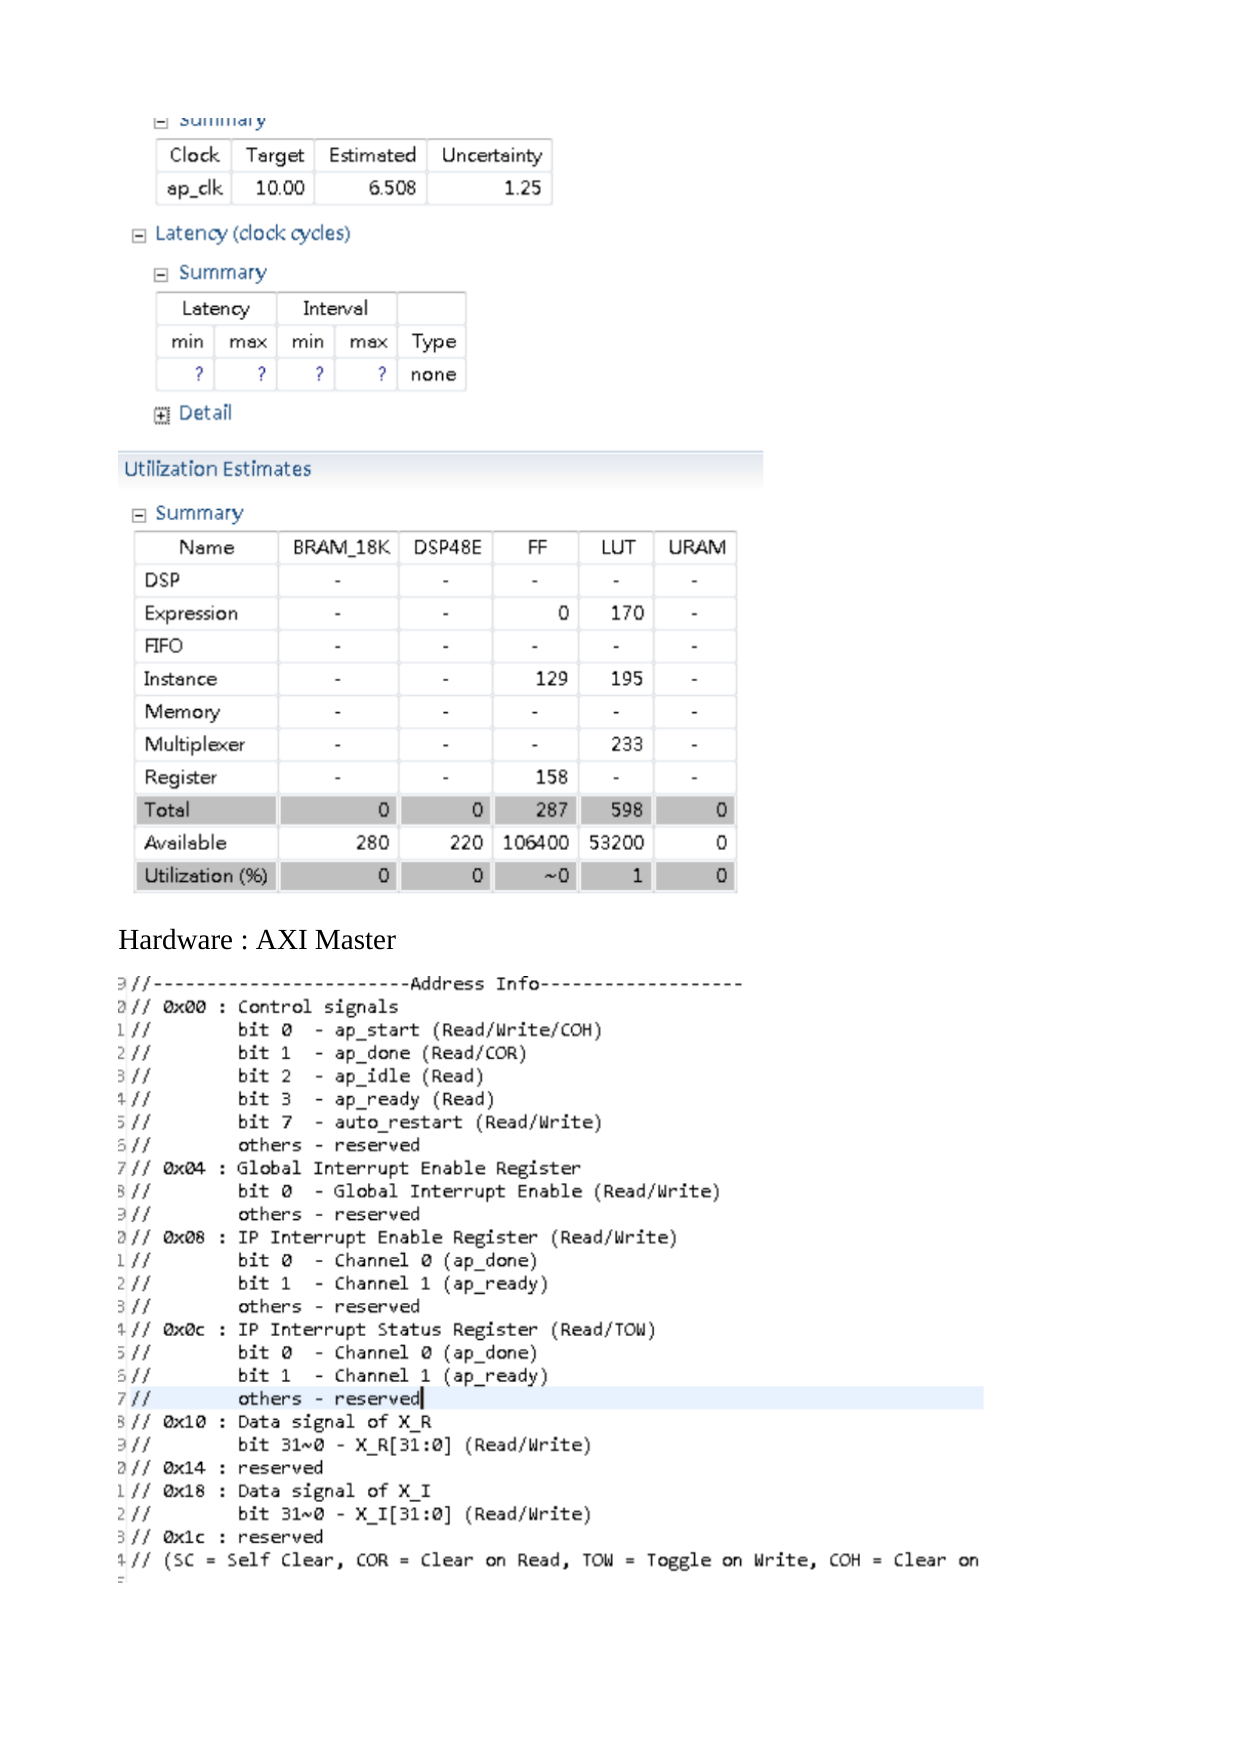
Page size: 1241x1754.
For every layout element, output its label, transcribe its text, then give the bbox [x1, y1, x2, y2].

text Hardware : AXI Master [118, 922, 1122, 955]
